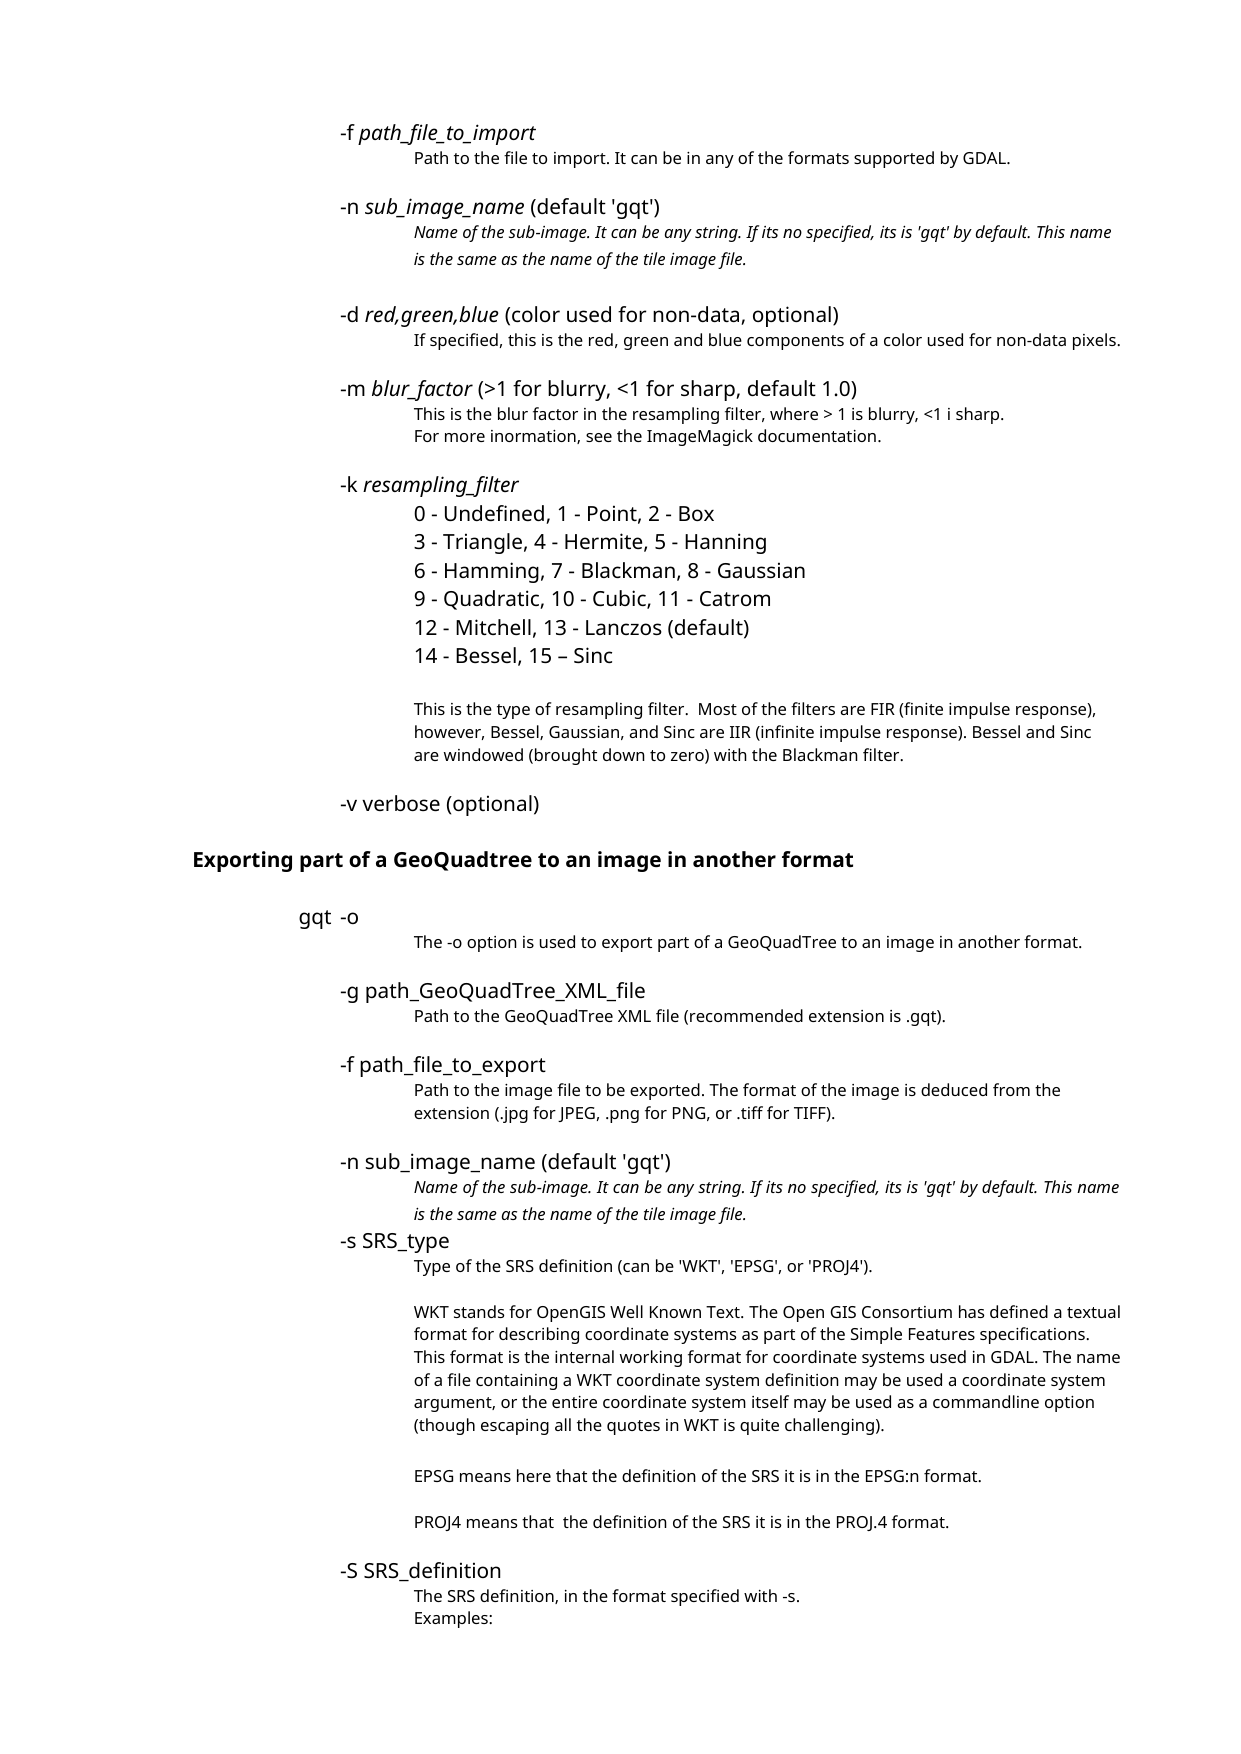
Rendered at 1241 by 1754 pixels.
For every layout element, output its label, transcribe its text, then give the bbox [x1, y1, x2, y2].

text This is the blur factor in the resampling filter, where > 1 is blurry, <1 i sharp. [413, 402, 1122, 425]
text -g path_GeoQuadTree_XML_file [118, 976, 1122, 1005]
text Name of the sub-image. It can be any string. If its no specified, its is 'gqt' by default. This name is the same as the name of the tile image file. [413, 1175, 1122, 1226]
text If specified, this is the red, green and blue components of a color used for non-data pixels. [413, 328, 1122, 374]
text The SRS definition, in the format specified with -s. [413, 1584, 1122, 1607]
text The -o option is used to export part of a GeoQuadTree to an image in another format. [413, 931, 1122, 976]
text For more inormation, see the ImageMagick documentation. [413, 425, 1122, 470]
text Name of the sub-image. It can be any string. If its no specified, its is 'gqt' by default. This name is the same as the name of the tile image file. [413, 220, 1122, 300]
text 12 - Mitchell, 13 - Lanczos (default) [118, 613, 1122, 641]
text gqt -o [118, 902, 1122, 931]
text Path to the image file to be exported. The format of the image is deduced from the extension (.jpg for JPEG, .png for PNG, or .tiff for TIFF). [413, 1079, 1122, 1147]
text This is the type of resampling filter. Most of the filters are FIR (finite impulse response), however, Bessel, Gaussian, and Sinc are IIR (infinite impulse response). Bessel and Sinc are windowed (brought down to zero) with the Blackman filter. [413, 698, 1122, 789]
text WKT stands for OpenGIS Well Known Text. The Open GIS Consortium has defined a textual format for describing coordinate systems as part of the Simple Features specifications. This format is the internal working format for coordinate systems used in GDAL. The name of a file containing a WKT coordinate system definition may be used a coordinate system argument, or the entire coordinate system itself may be used as a commandline option (though escaping all the quotes in WKT is quite challenging). [413, 1300, 1122, 1436]
text -s SRS_type [118, 1226, 1122, 1255]
text -f path_file_to_export [118, 1050, 1122, 1079]
text -n sub_image_name (default 'gqt') [118, 1147, 1122, 1175]
text -n sub_image_name (default 'gqt') [118, 192, 1122, 220]
text Path to the file to import. It can be in any of the formats supported by GDAL. [413, 147, 1122, 192]
text -v verbose (optional) [118, 789, 1122, 817]
text 0 - Undefined, 1 - Point, 2 - Box [118, 499, 1122, 527]
text EPSG means here that the definition of the SRS it is in the EPSG:n format. [413, 1465, 1122, 1488]
text PROJ4 means that the definition of the SRS it is in the PROJ.4 format. [413, 1510, 1122, 1533]
text -d red,green,blue (color used for non-data, optional) [118, 300, 1122, 328]
text Examples: [413, 1607, 1122, 1629]
text -k resampling_filter [118, 470, 1122, 499]
text 3 - Triangle, 4 - Hermite, 5 - Hanning [118, 527, 1122, 556]
text -S SRS_definition [118, 1556, 1122, 1584]
text Path to the GeoQuadTree XML file (recommended extension is .gqt). [413, 1005, 1122, 1050]
text 14 - Bessel, 15 – Sinc [118, 641, 1122, 669]
text -f path_file_to_import [118, 118, 1122, 147]
text Exporting part of a GeoQuadtree to an image in another format [192, 846, 1122, 874]
text -m blur_factor (>1 for blurry, <1 for sharp, default 1.0) [118, 374, 1122, 402]
text 9 - Quadratic, 10 - Cubic, 11 - Catrom [118, 584, 1122, 613]
text 6 - Hamming, 7 - Blackman, 8 - Gaussian [118, 556, 1122, 584]
text Type of the SRS definition (can be 'WKT', 'EPSG', or 'PROJ4'). [413, 1255, 1122, 1300]
